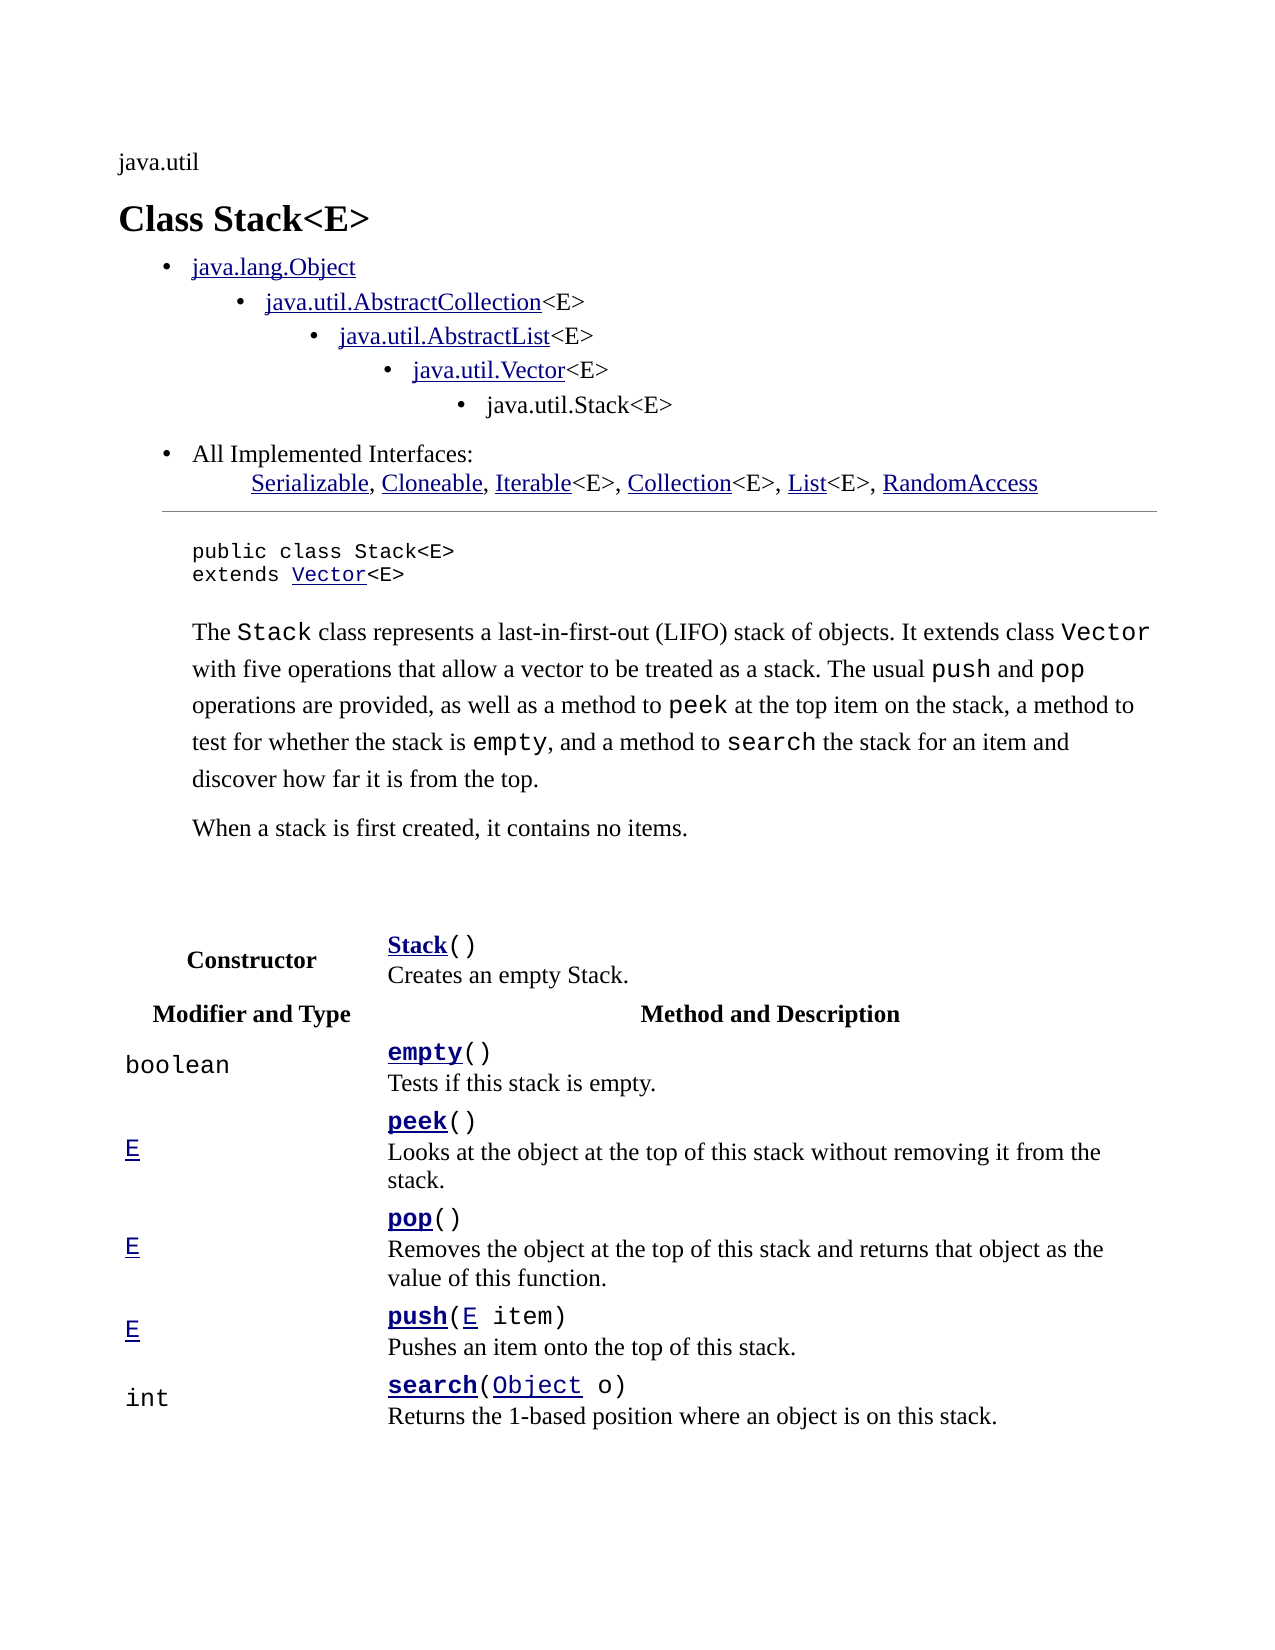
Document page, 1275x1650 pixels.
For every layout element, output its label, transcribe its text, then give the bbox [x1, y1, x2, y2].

text java.util [118, 147, 1157, 176]
subtitle All Implemented Interfaces: [162, 439, 1157, 468]
list java.util.Vector<E> [383, 356, 1157, 384]
table_cell E [120, 1297, 383, 1366]
subtitle Class Stack<E> [118, 196, 1157, 239]
table_cell push(E item) Pushes an item onto the top of this stack. [383, 1297, 1158, 1366]
list The Stack class represents a last-in-first-out (LIFO) stack of objects. It extends class Vector with five operations that allow a vector to be treated as a stack. The usual push and pop operations are provided, as well as a method to peek at the top item on the stack, a method to test for whether the stack is empty, and a method to search the stack for an item and discover how far it is from the top. [162, 617, 1157, 792]
list public class Stack<E> [162, 541, 1157, 564]
table_cell E [120, 1101, 383, 1199]
list java.lang.Object [162, 252, 1157, 281]
table_header Constructor [120, 925, 383, 994]
list extends Vector<E> [162, 564, 1157, 588]
table_cell boolean [120, 1032, 383, 1101]
table_cell empty() Tests if this stack is empty. [383, 1032, 1158, 1101]
table_cell Method and Description [383, 994, 1158, 1032]
list java.util.Stack<E> [457, 390, 1157, 419]
list java.util.AbstractList<E> [309, 321, 1157, 350]
table_header Stack() Creates an empty Stack. [383, 925, 1158, 994]
list java.util.AbstractCollection<E> [236, 287, 1157, 315]
table_cell int [120, 1366, 383, 1434]
table_cell Modifier and Type [120, 994, 383, 1032]
list Serializable, Cloneable, Iterable<E>, Collection<E>, List<E>, RandomAccess [221, 468, 1157, 497]
table_cell E [120, 1199, 383, 1297]
table_cell peek() Looks at the object at the top of this stack without removing it from the stack. [383, 1101, 1158, 1199]
table_cell pop() Removes the object at the top of this stack and returns that object as the value of this function. [383, 1199, 1158, 1297]
list When a stack is first created, it contains no items. [162, 813, 1157, 842]
table_cell search(Object o) Returns the 1-based position where an object is on this stack. [383, 1366, 1158, 1434]
